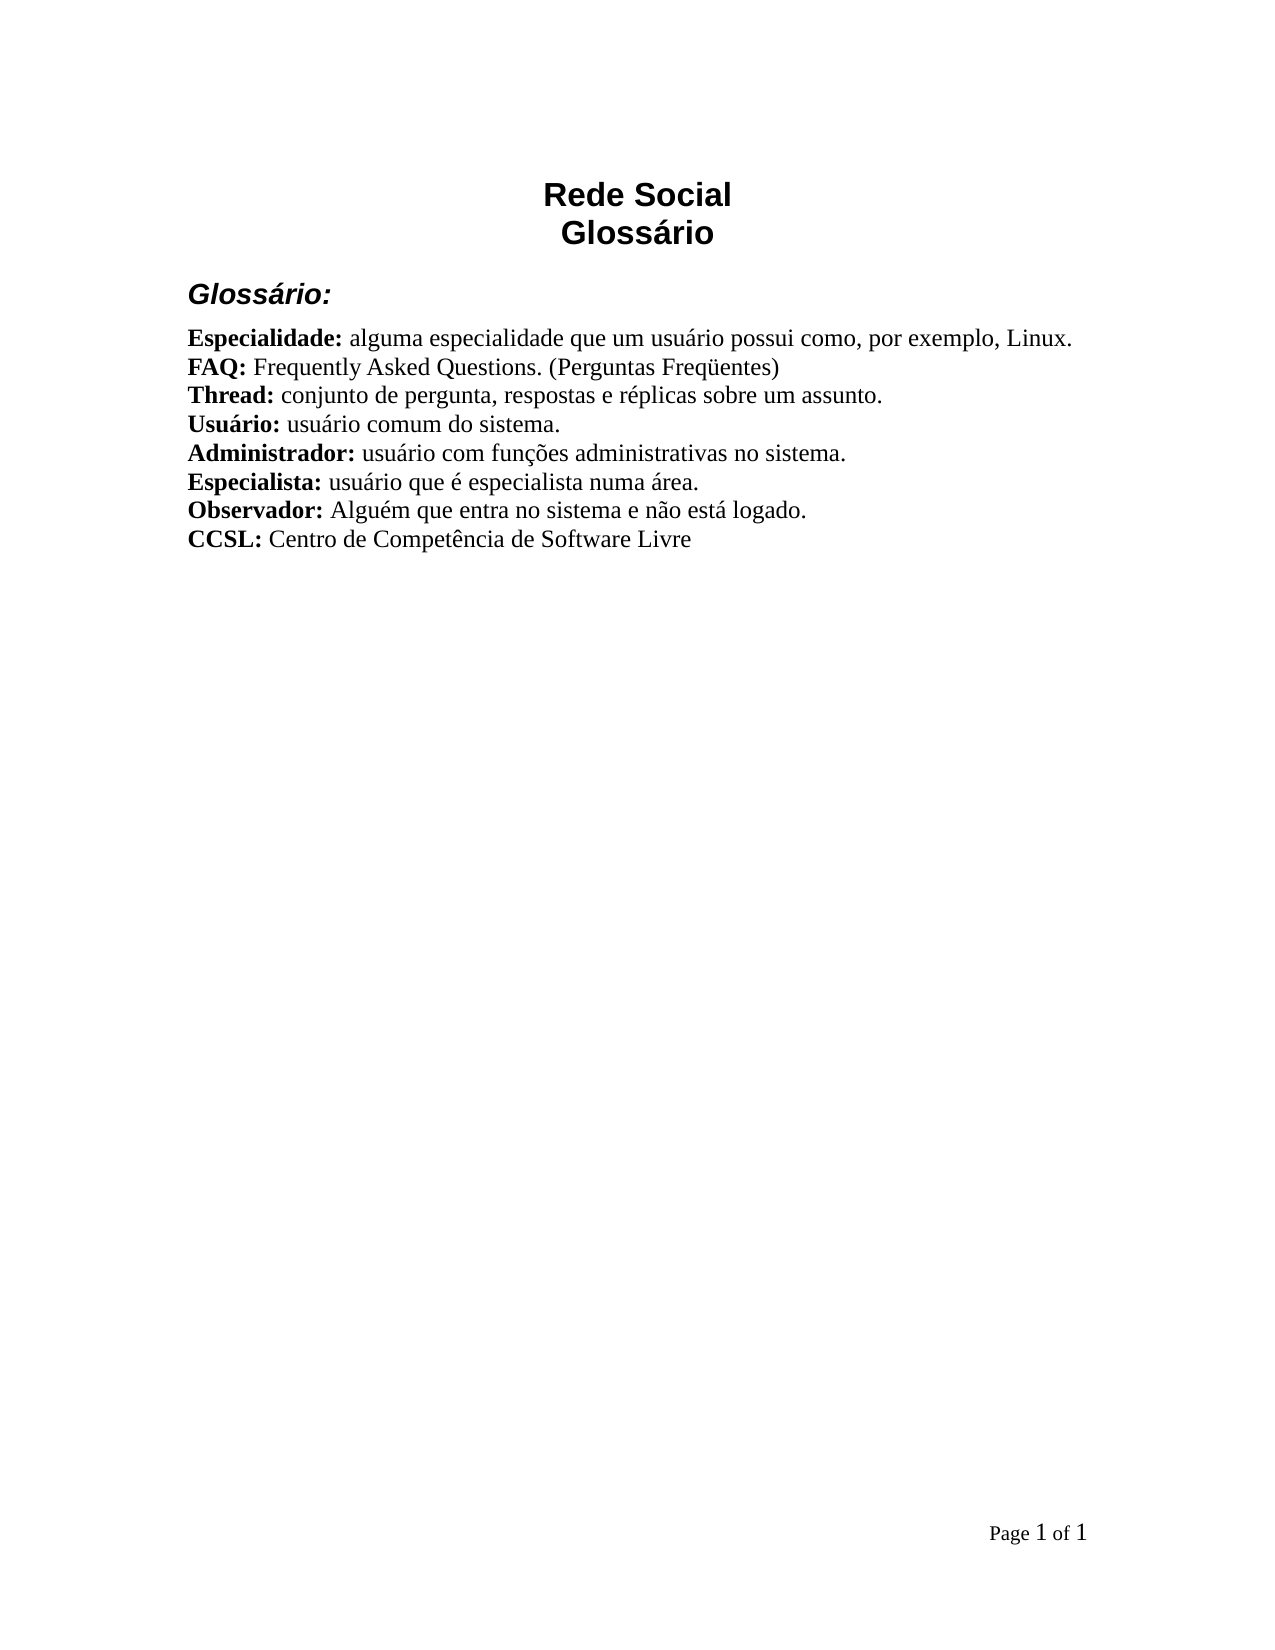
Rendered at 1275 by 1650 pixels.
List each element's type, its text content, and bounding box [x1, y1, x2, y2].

text Administrador: usuário com funções administrativas no sistema. [187, 438, 1087, 467]
text Thread: conjunto de pergunta, respostas e réplicas sobre um assunto. [187, 380, 1087, 409]
text FAQ: Frequently Asked Questions. (Perguntas Freqüentes) [187, 352, 1087, 380]
text CCSL: Centro de Competência de Software Livre [187, 524, 1087, 553]
title Rede Social Glossário [187, 175, 1087, 252]
text Glossário: [187, 277, 1087, 310]
text Observador: Alguém que entra no sistema e não está logado. [187, 495, 1087, 524]
text Especialista: usuário que é especialista numa área. [187, 467, 1087, 495]
text Especialidade: alguma especialidade que um usuário possui como, por exemplo, Linux. [187, 323, 1087, 352]
text Usuário: usuário comum do sistema. [187, 409, 1087, 438]
